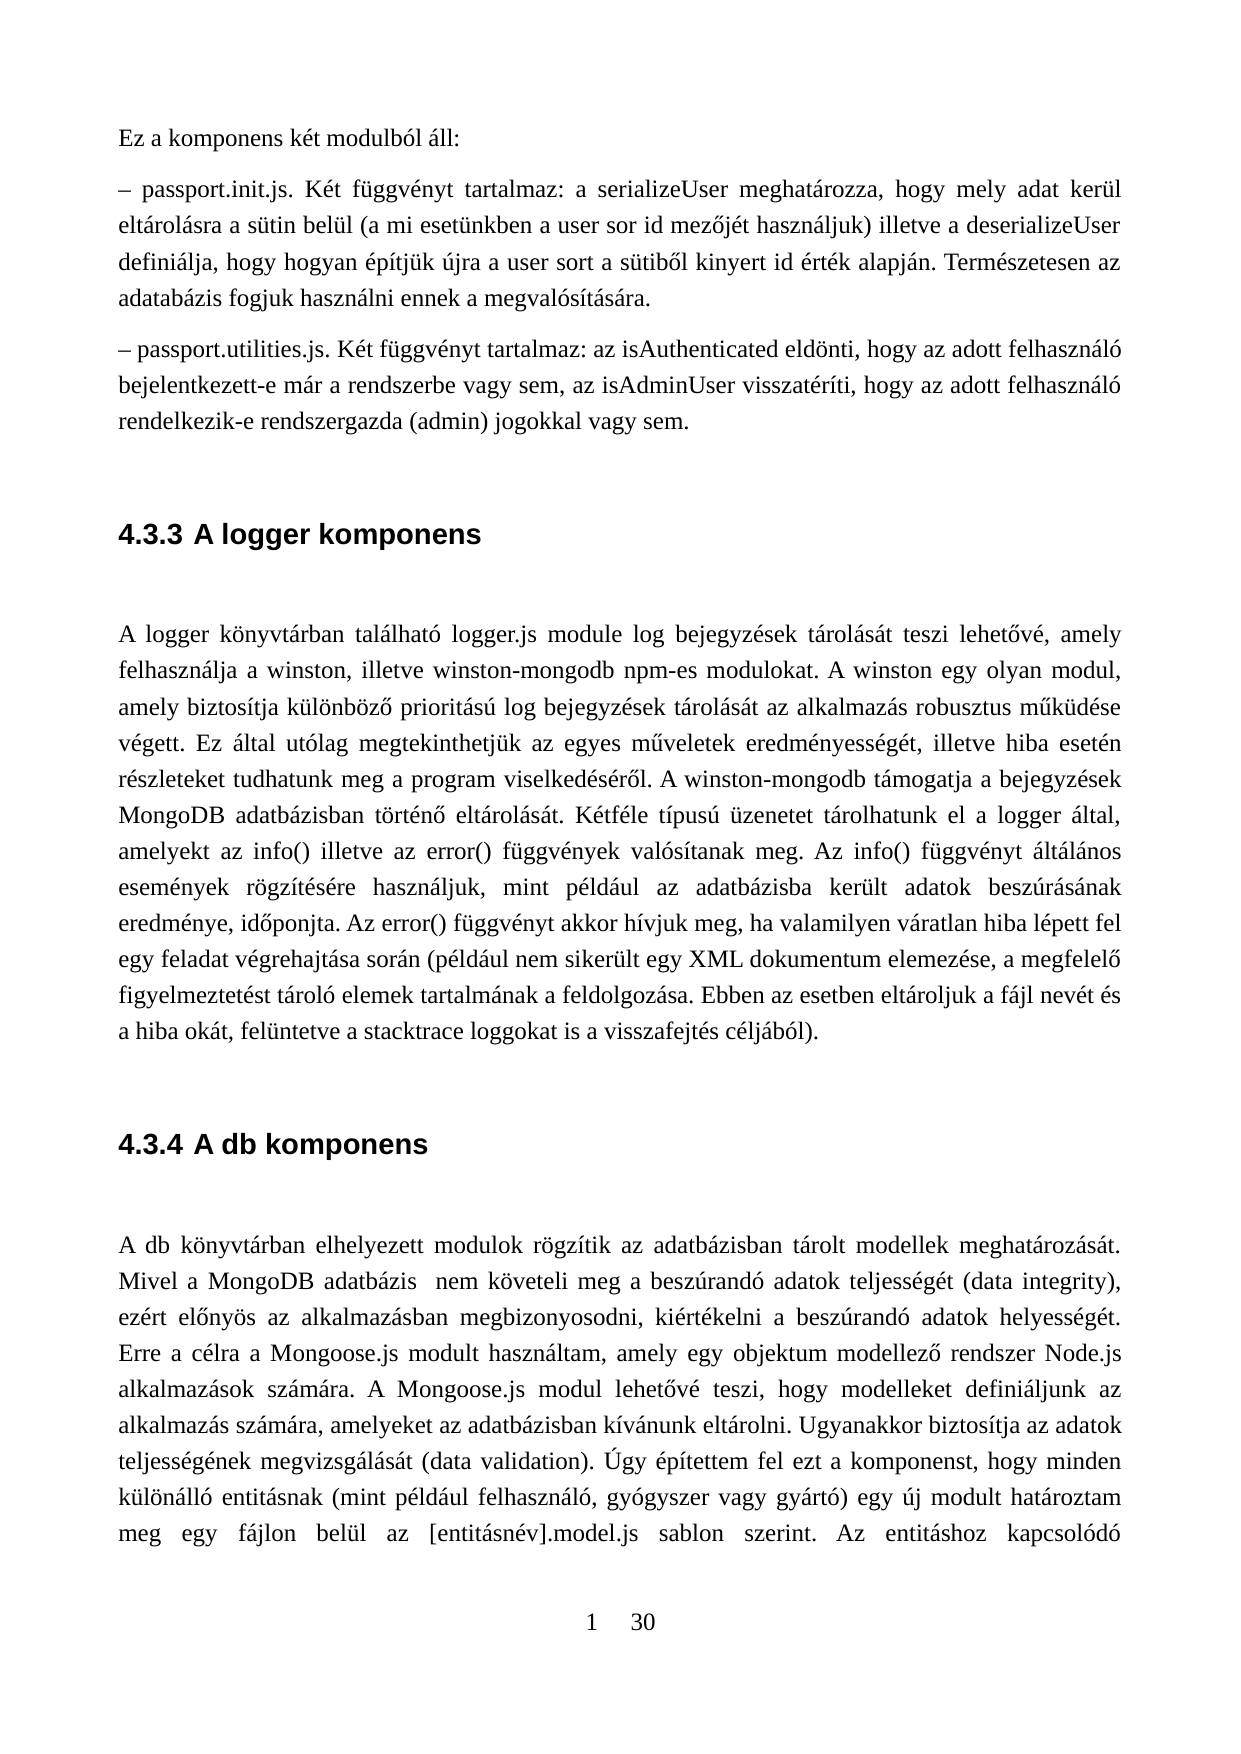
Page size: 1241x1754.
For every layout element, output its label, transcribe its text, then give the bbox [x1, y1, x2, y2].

subtitle Ez a komponens két modulból áll: [118, 118, 1122, 154]
subtitle – passport.init.js. Két függvényt tartalmaz: a serializeUser meghatározza, hogy mely adat kerül eltárolásra a sütin belül (a mi esetünkben a user sor id mezőjét használjuk) illetve a deserializeUser definiálja, hogy hogyan építjük újra a user sort a sütiből kinyert id érték alapján. Természetesen az adatabázis fogjuk használni ennek a megvalósítására. [118, 169, 1122, 313]
subtitle A db könyvtárban elhelyezett modulok rögzítik az adatbázisban tárolt modellek meghatározását. Mivel a MongoDB adatbázis nem követeli meg a beszúrandó adatok teljességét (data integrity), ezért előnyös az alkalmazásban megbizonyosodni, kiértékelni a beszúrandó adatok helyességét. Erre a célra a Mongoose.js modult használtam, amely egy objektum modellező rendszer Node.js alkalmazások számára. A Mongoose.js modul lehetővé teszi, hogy modelleket definiáljunk az alkalmazás számára, amelyeket az adatbázisban kívánunk eltárolni. Ugyanakkor biztosítja az adatok teljességének megvizsgálását (data validation). Úgy építettem fel ezt a komponenst, hogy minden különálló entitásnak (mint például felhasználó, gyógyszer vagy gyártó) egy új modult határoztam meg egy fájlon belül az [entitásnév].model.js sablon szerint. Az entitáshoz kapcsolódó [118, 1224, 1122, 1549]
subtitle A db komponens [118, 1127, 1122, 1161]
subtitle A logger komponens [118, 517, 1122, 551]
subtitle – passport.utilities.js. Két függvényt tartalmaz: az isAuthenticated eldönti, hogy az adott felhasználó bejelentkezett-e már a rendszerbe vagy sem, az isAdminUser visszatéríti, hogy az adott felhasználó rendelkezik-e rendszergazda (admin) jogokkal vagy sem. [118, 328, 1122, 436]
subtitle A logger könyvtárban található logger.js module log bejegyzések tárolását teszi lehetővé, amely felhasználja a winston, illetve winston-mongodb npm-es modulokat. A winston egy olyan modul, amely biztosítja különböző prioritású log bejegyzések tárolását az alkalmazás robusztus műküdése végett. Ez által utólag megtekinthetjük az egyes műveletek eredményességét, illetve hiba esetén részleteket tudhatunk meg a program viselkedéséről. A winston-mongodb támogatja a bejegyzések MongoDB adatbázisban történő eltárolását. Kétféle típusú üzenetet tárolhatunk el a logger által, amelyekt az info() illetve az error() függvények valósítanak meg. Az info() függvényt áltálános események rögzítésére használjuk, mint például az adatbázisba került adatok beszúrásának eredménye, időponjta. Az error() függvényt akkor hívjuk meg, ha valamilyen váratlan hiba lépett fel egy feladat végrehajtása során (például nem sikerült egy XML dokumentum elemezése, a megfelelő figyelmeztetést tároló elemek tartalmának a feldolgozása. Ebben az esetben eltároljuk a fájl nevét és a hiba okát, felüntetve a stacktrace loggokat is a visszafejtés céljából). [118, 614, 1122, 1047]
